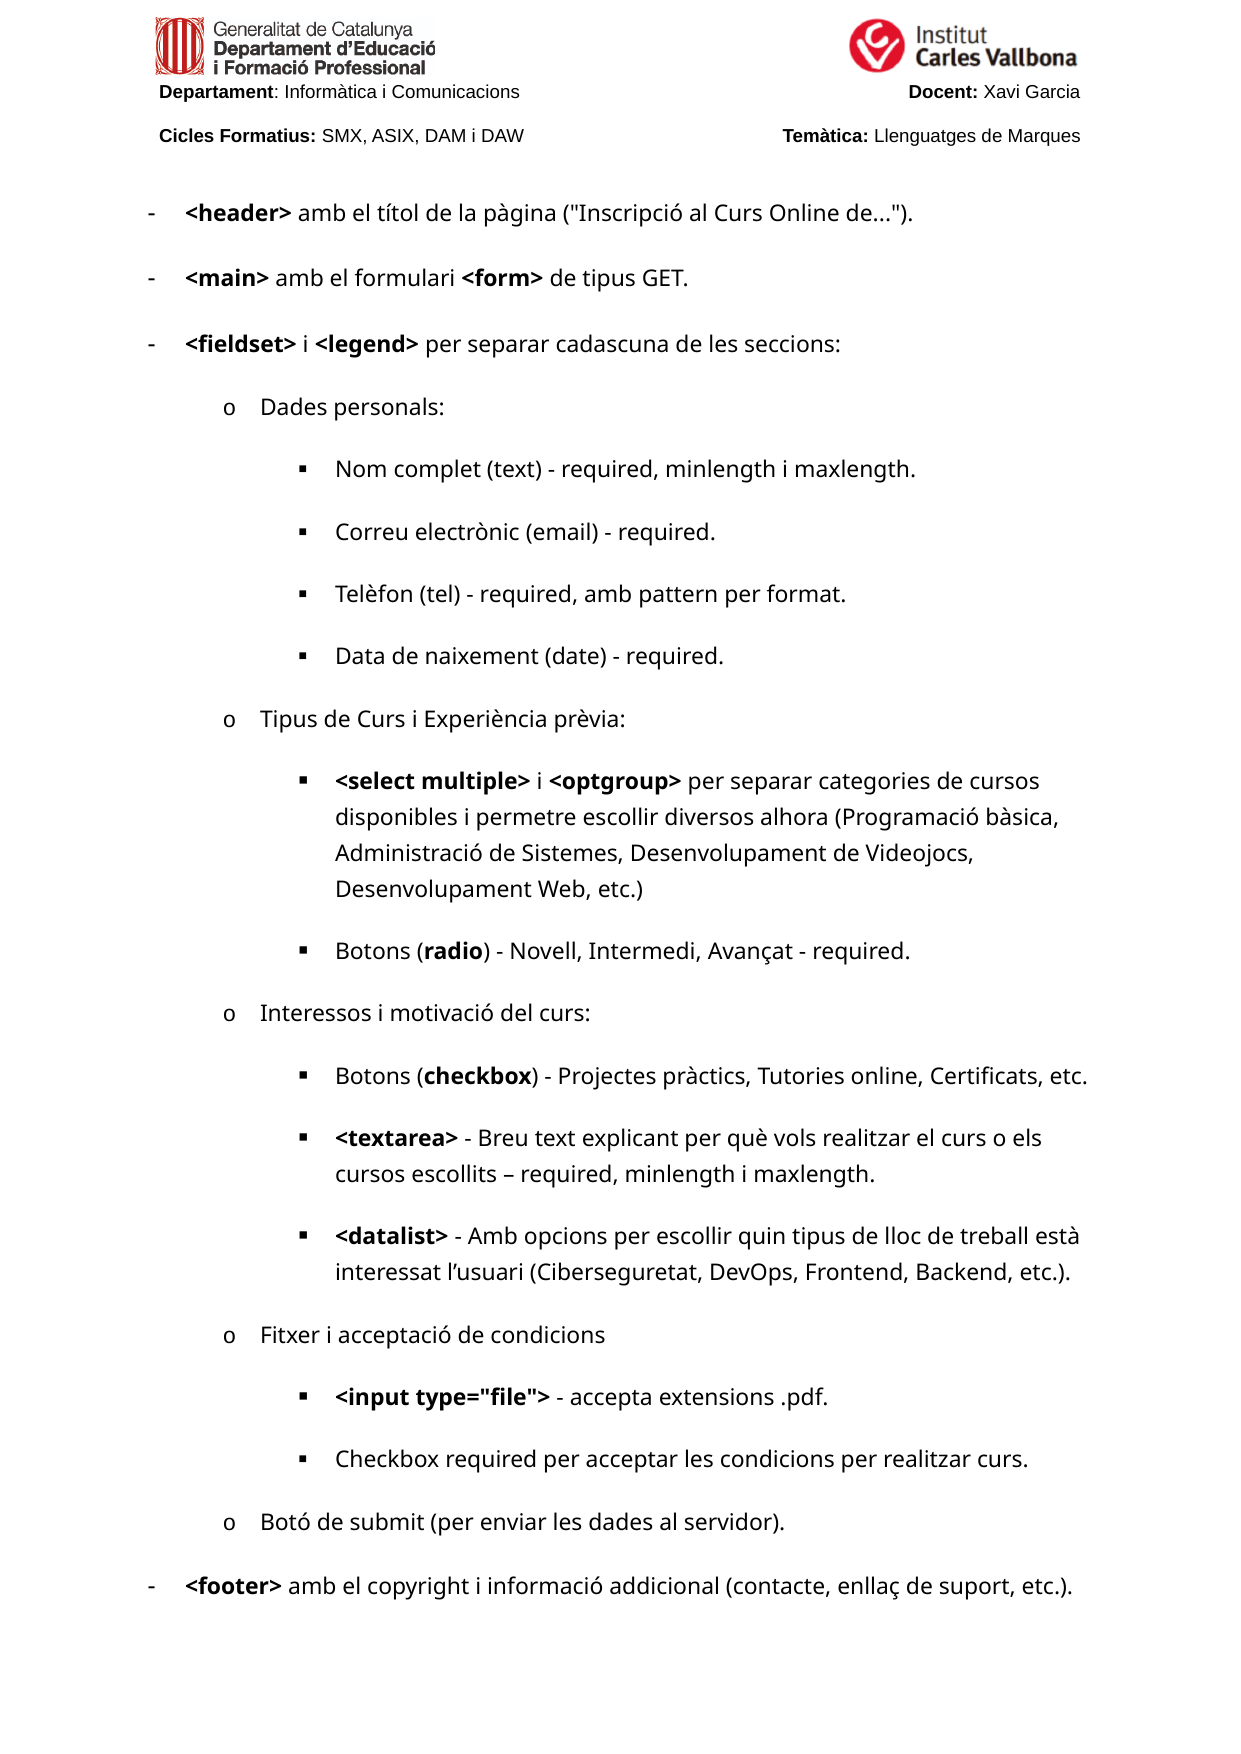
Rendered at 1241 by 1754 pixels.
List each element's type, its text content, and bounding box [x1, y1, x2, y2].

list <input type="file"> - accepta extensions .pdf. [297, 1381, 1092, 1412]
list Nom complet (text) - required, minlength i maxlength. [297, 453, 1092, 485]
list Checkbox required per acceptar les condicions per realitzar curs. [297, 1443, 1092, 1474]
list Dades personals: [222, 391, 1092, 422]
list Tipus de Curs i Experiència prèvia: [222, 703, 1092, 734]
list <datalist> - Amb opcions per escollir quin tipus de lloc de treball està interessat l’usuari (Ciberseguretat, DevOps, Frontend, Backend, etc.). [297, 1220, 1092, 1287]
list Telèfon (tel) - required, amb pattern per format. [297, 578, 1092, 609]
list Botons (checkbox) - Projectes pràctics, Tutories online, Certificats, etc. [297, 1060, 1092, 1091]
list Botó de submit (per enviar les dades al servidor). [222, 1506, 1092, 1537]
list Data de naixement (date) - required. [297, 640, 1092, 672]
list Fitxer i acceptació de condicions [222, 1318, 1092, 1350]
list <main> amb el formulari <form> de tipus GET. [147, 260, 1092, 294]
picture [155, 17, 435, 75]
list Botons (radio) - Novell, Intermedi, Avançat - required. [297, 935, 1092, 966]
list <select multiple> i <optgroup> per separar categories de cursos disponibles i permetre escollir diversos alhora (Programació bàsica, Administració de Sistemes, Desenvolupament de Videojocs, Desenvolupament Web, etc.) [297, 765, 1092, 904]
list <header> amb el títol de la pàgina ("Inscripció al Curs Online de..."). [147, 194, 1092, 228]
picture [847, 16, 1088, 75]
list Interessos i motivació del curs: [222, 997, 1092, 1029]
list Correu electrònic (email) - required. [297, 516, 1092, 547]
list <footer> amb el copyright i informació addicional (contacte, enllaç de suport, etc.). [147, 1568, 1092, 1602]
list <fieldset> i <legend> per separar cadascuna de les seccions: [147, 326, 1092, 359]
list <textarea> - Breu text explicant per què vols realitzar el curs o els cursos escollits – required, minlength i maxlength. [297, 1122, 1092, 1189]
